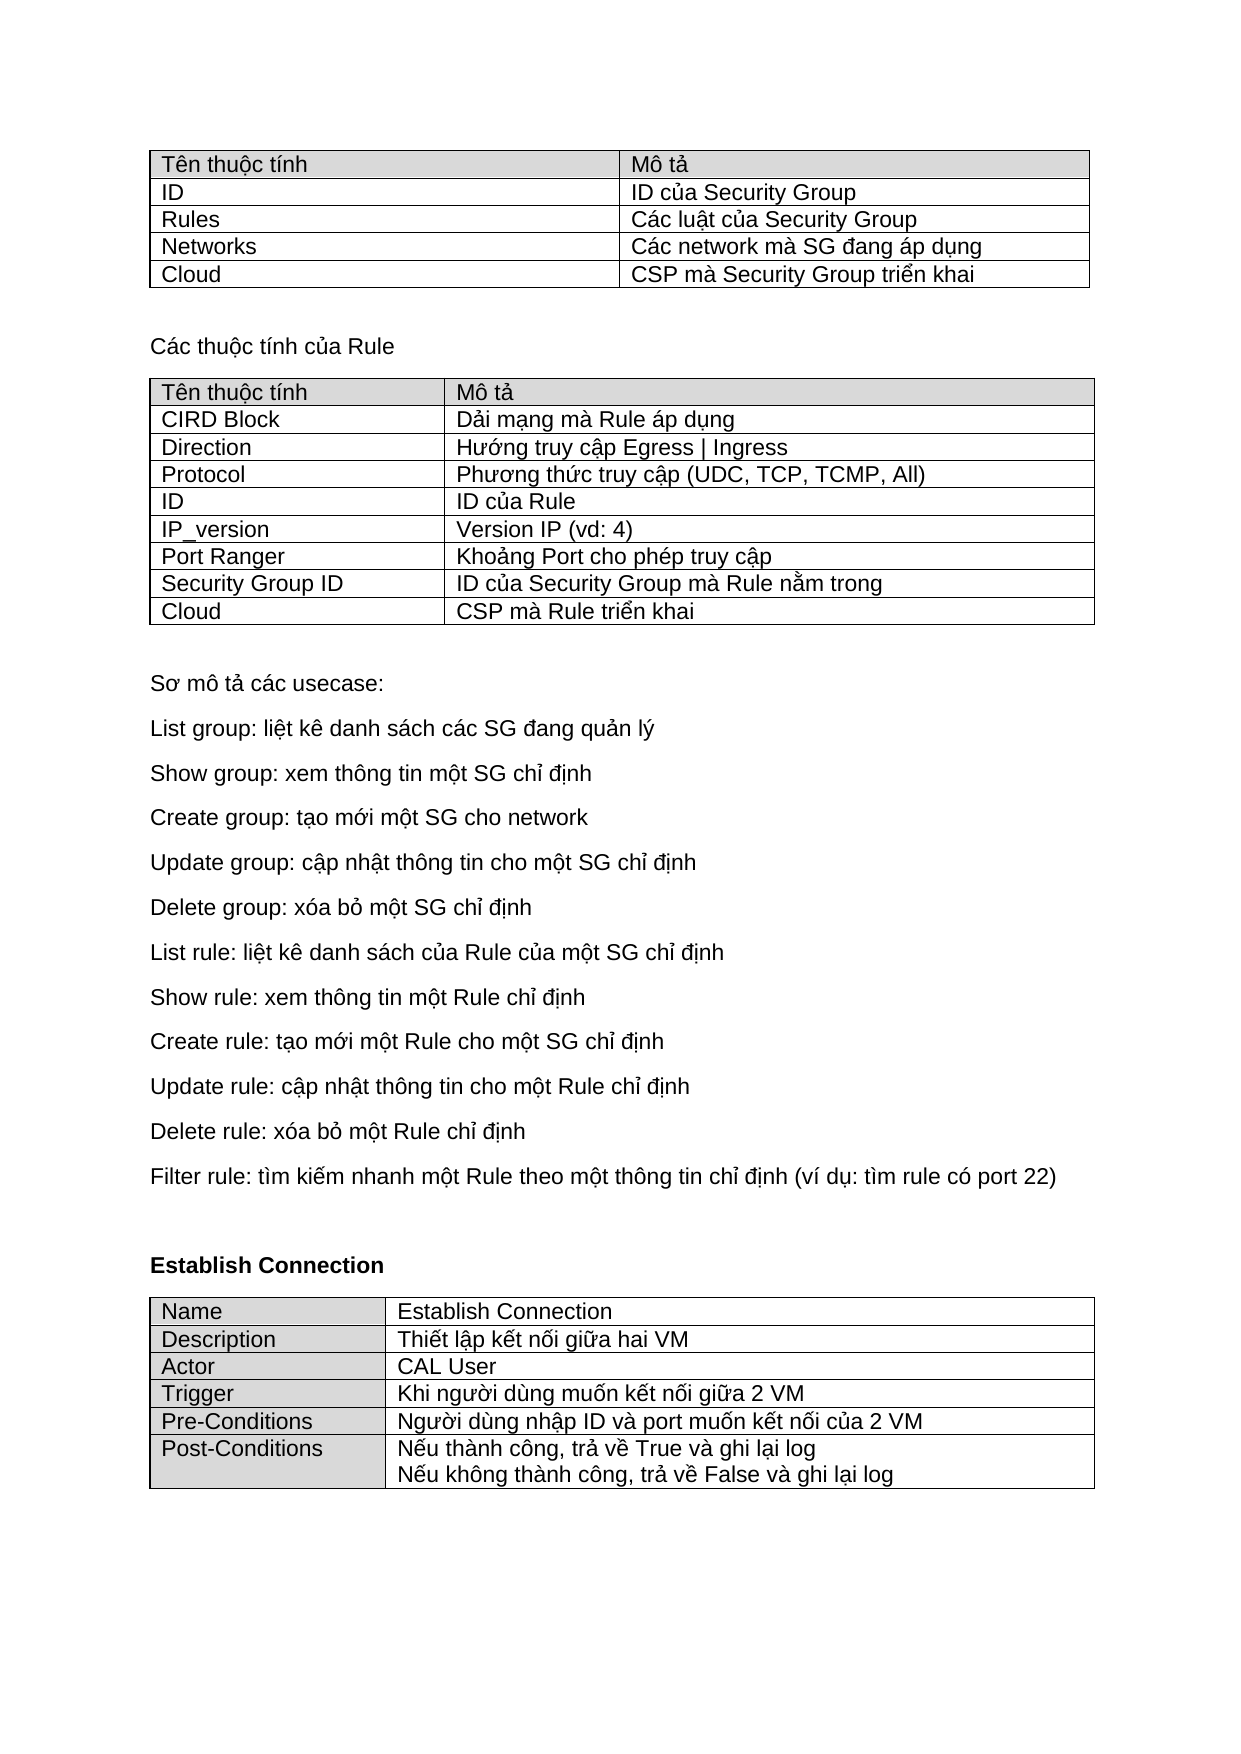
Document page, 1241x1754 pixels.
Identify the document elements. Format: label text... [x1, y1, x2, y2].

table_cell Các network mà SG đang áp dụng [620, 233, 1089, 259]
table_header Name [151, 1298, 385, 1324]
table_header Mô tả [445, 379, 1094, 405]
table_cell Cloud [151, 598, 444, 624]
text Create rule: tạo mới một Rule cho một SG chỉ định [150, 1028, 1090, 1055]
table_cell Nếu thành công, trả về True và ghi lại log Nếu không thành công, trả về False và ghi lại log [386, 1435, 1094, 1488]
table_cell Thiết lập kết nối giữa hai VM [386, 1326, 1094, 1352]
table_cell Direction [151, 434, 444, 460]
table_cell Khoảng Port cho phép truy cập [445, 543, 1094, 569]
table_cell CSP mà Security Group triển khai [620, 261, 1089, 287]
text Show rule: xem thông tin một Rule chỉ định [150, 983, 1090, 1010]
table_header Establish Connection [386, 1298, 1094, 1324]
table_cell Phương thức truy cập (UDC, TCP, TCMP, All) [445, 461, 1094, 487]
table_cell Dải mạng mà Rule áp dụng [445, 406, 1094, 432]
text Establish Connection [150, 1252, 1090, 1279]
text Delete rule: xóa bỏ một Rule chỉ định [150, 1118, 1090, 1144]
text Delete group: xóa bỏ một SG chỉ định [150, 894, 1090, 920]
text Sơ mô tả các usecase: [150, 670, 1090, 696]
table_cell Người dùng nhập ID và port muốn kết nối của 2 VM [386, 1408, 1094, 1434]
table_cell ID của Security Group [620, 179, 1089, 205]
table_cell Các luật của Security Group [620, 206, 1089, 232]
text Các thuộc tính của Rule [150, 333, 1090, 359]
table_cell ID [151, 488, 444, 514]
table_cell Rules [151, 206, 619, 232]
table_cell IP_version [151, 516, 444, 542]
text Show group: xem thông tin một SG chỉ định [150, 759, 1090, 786]
table_header Tên thuộc tính [151, 379, 444, 405]
table_cell Cloud [151, 261, 619, 287]
table_header Mô tả [620, 151, 1089, 177]
table_cell Khi người dùng muốn kết nối giữa 2 VM [386, 1380, 1094, 1407]
text List rule: liệt kê danh sách của Rule của một SG chỉ định [150, 939, 1090, 965]
text Create group: tạo mới một SG cho network [150, 804, 1090, 831]
table_cell ID [151, 179, 619, 205]
table_cell Post-Conditions [151, 1435, 385, 1488]
table_cell Actor [151, 1353, 385, 1379]
table_header Tên thuộc tính [151, 151, 619, 177]
text List group: liệt kê danh sách các SG đang quản lý [150, 715, 1090, 741]
table_cell Protocol [151, 461, 444, 487]
table_cell CSP mà Rule triển khai [445, 598, 1094, 624]
table_cell ID của Security Group mà Rule nằm trong [445, 570, 1094, 597]
table_cell ID của Rule [445, 488, 1094, 514]
text Update group: cập nhật thông tin cho một SG chỉ định [150, 849, 1090, 876]
table_cell Version IP (vd: 4) [445, 516, 1094, 542]
table_cell Description [151, 1326, 385, 1352]
text Filter rule: tìm kiếm nhanh một Rule theo một thông tin chỉ định (ví dụ: tìm rule có port 22) [150, 1163, 1090, 1189]
table_cell Security Group ID [151, 570, 444, 597]
table_cell Trigger [151, 1380, 385, 1407]
table_cell Port Ranger [151, 543, 444, 569]
table_cell CIRD Block [151, 406, 444, 432]
text Update rule: cập nhật thông tin cho một Rule chỉ định [150, 1073, 1090, 1099]
table_cell Networks [151, 233, 619, 259]
table_cell Pre-Conditions [151, 1408, 385, 1434]
table_cell CAL User [386, 1353, 1094, 1379]
table_cell Hướng truy cập Egress | Ingress [445, 434, 1094, 460]
